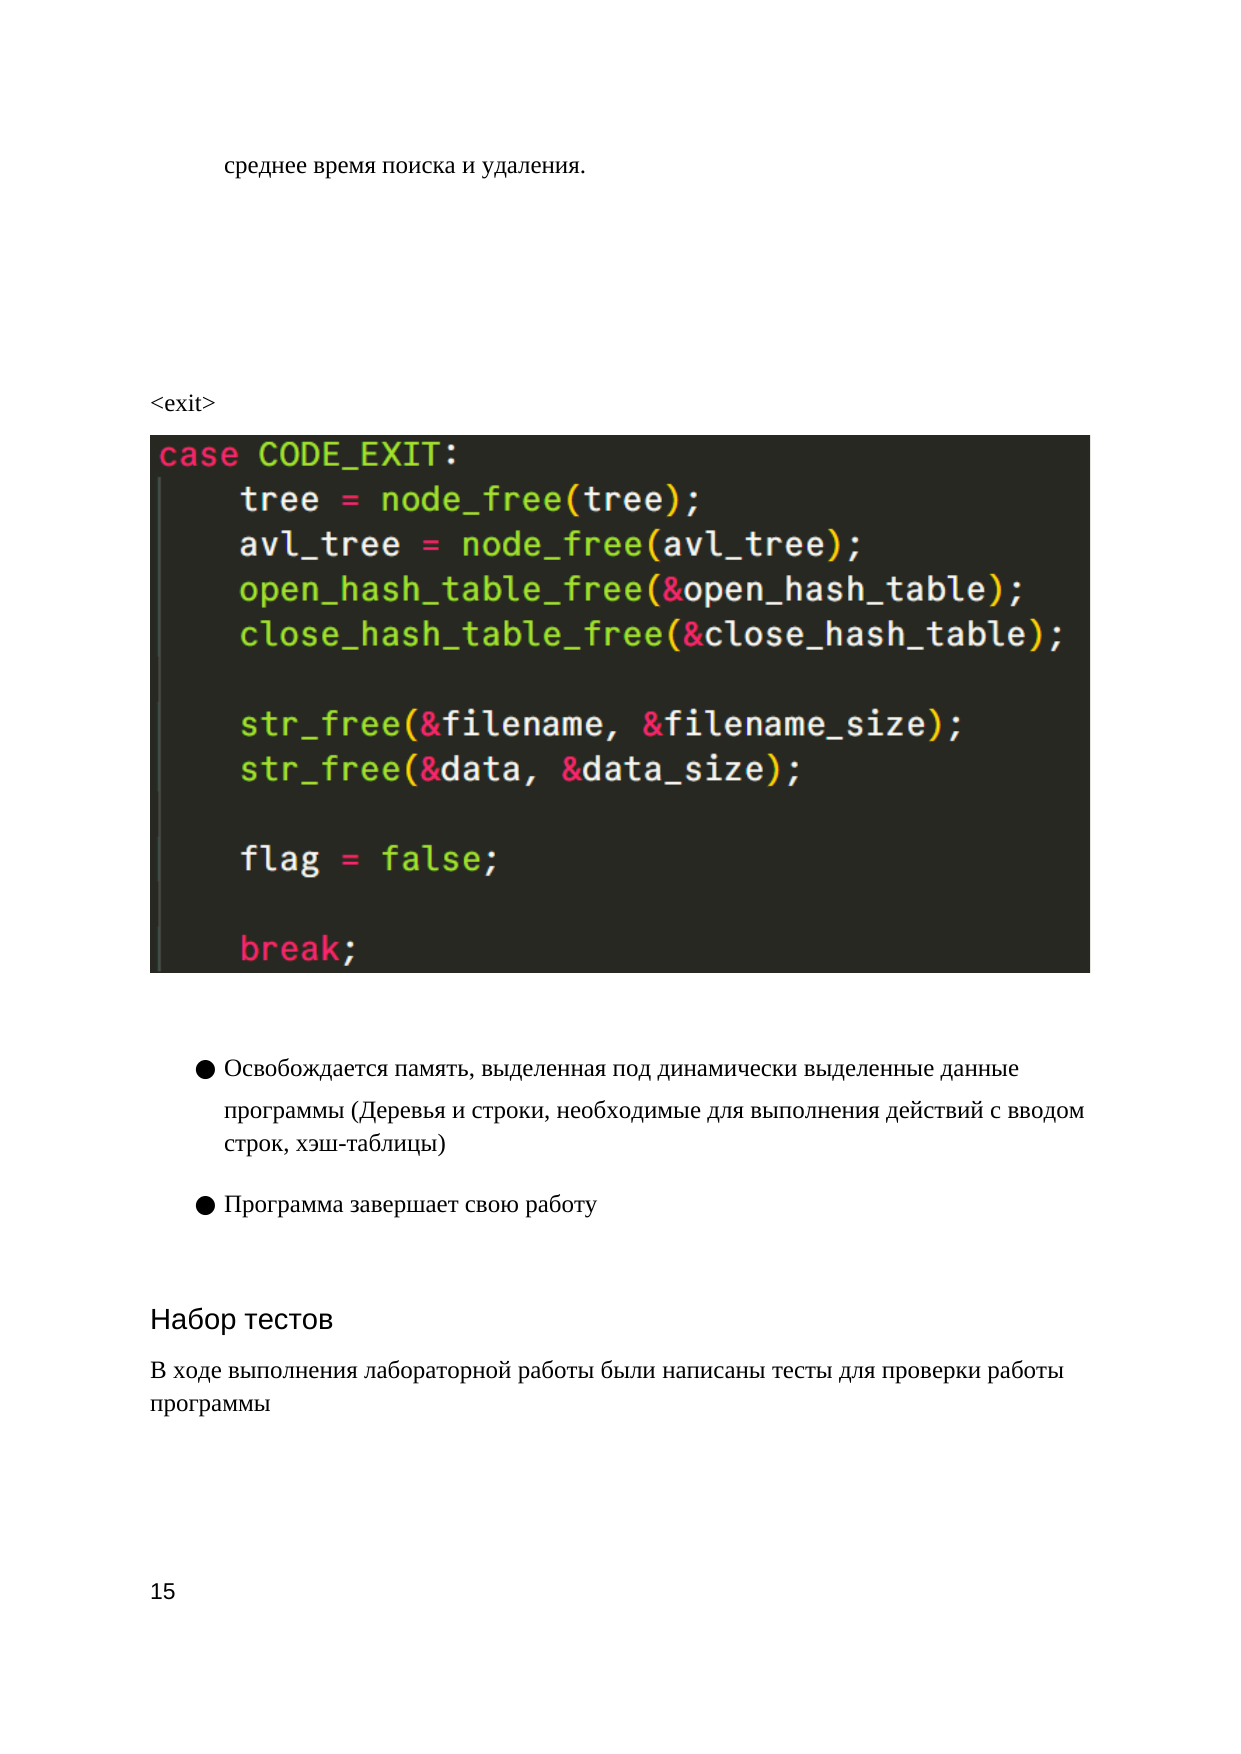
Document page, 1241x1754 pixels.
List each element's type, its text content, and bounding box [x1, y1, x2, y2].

text Набор тестов [150, 1302, 1090, 1336]
list Программа завершает свою работу [194, 1176, 1090, 1227]
text <exit> [150, 388, 1090, 417]
list Освобождается память, выделенная под динамически выделенные данные программы (Деревья и строки, необходимые для выполнения действий с вводом строк, хэш-таблицы) [194, 1040, 1090, 1157]
text В ходе выполнения лабораторной работы были написаны тесты для проверки работы программы [150, 1356, 1090, 1450]
picture [150, 435, 1091, 973]
list среднее время поиска и удаления. [194, 150, 1090, 179]
